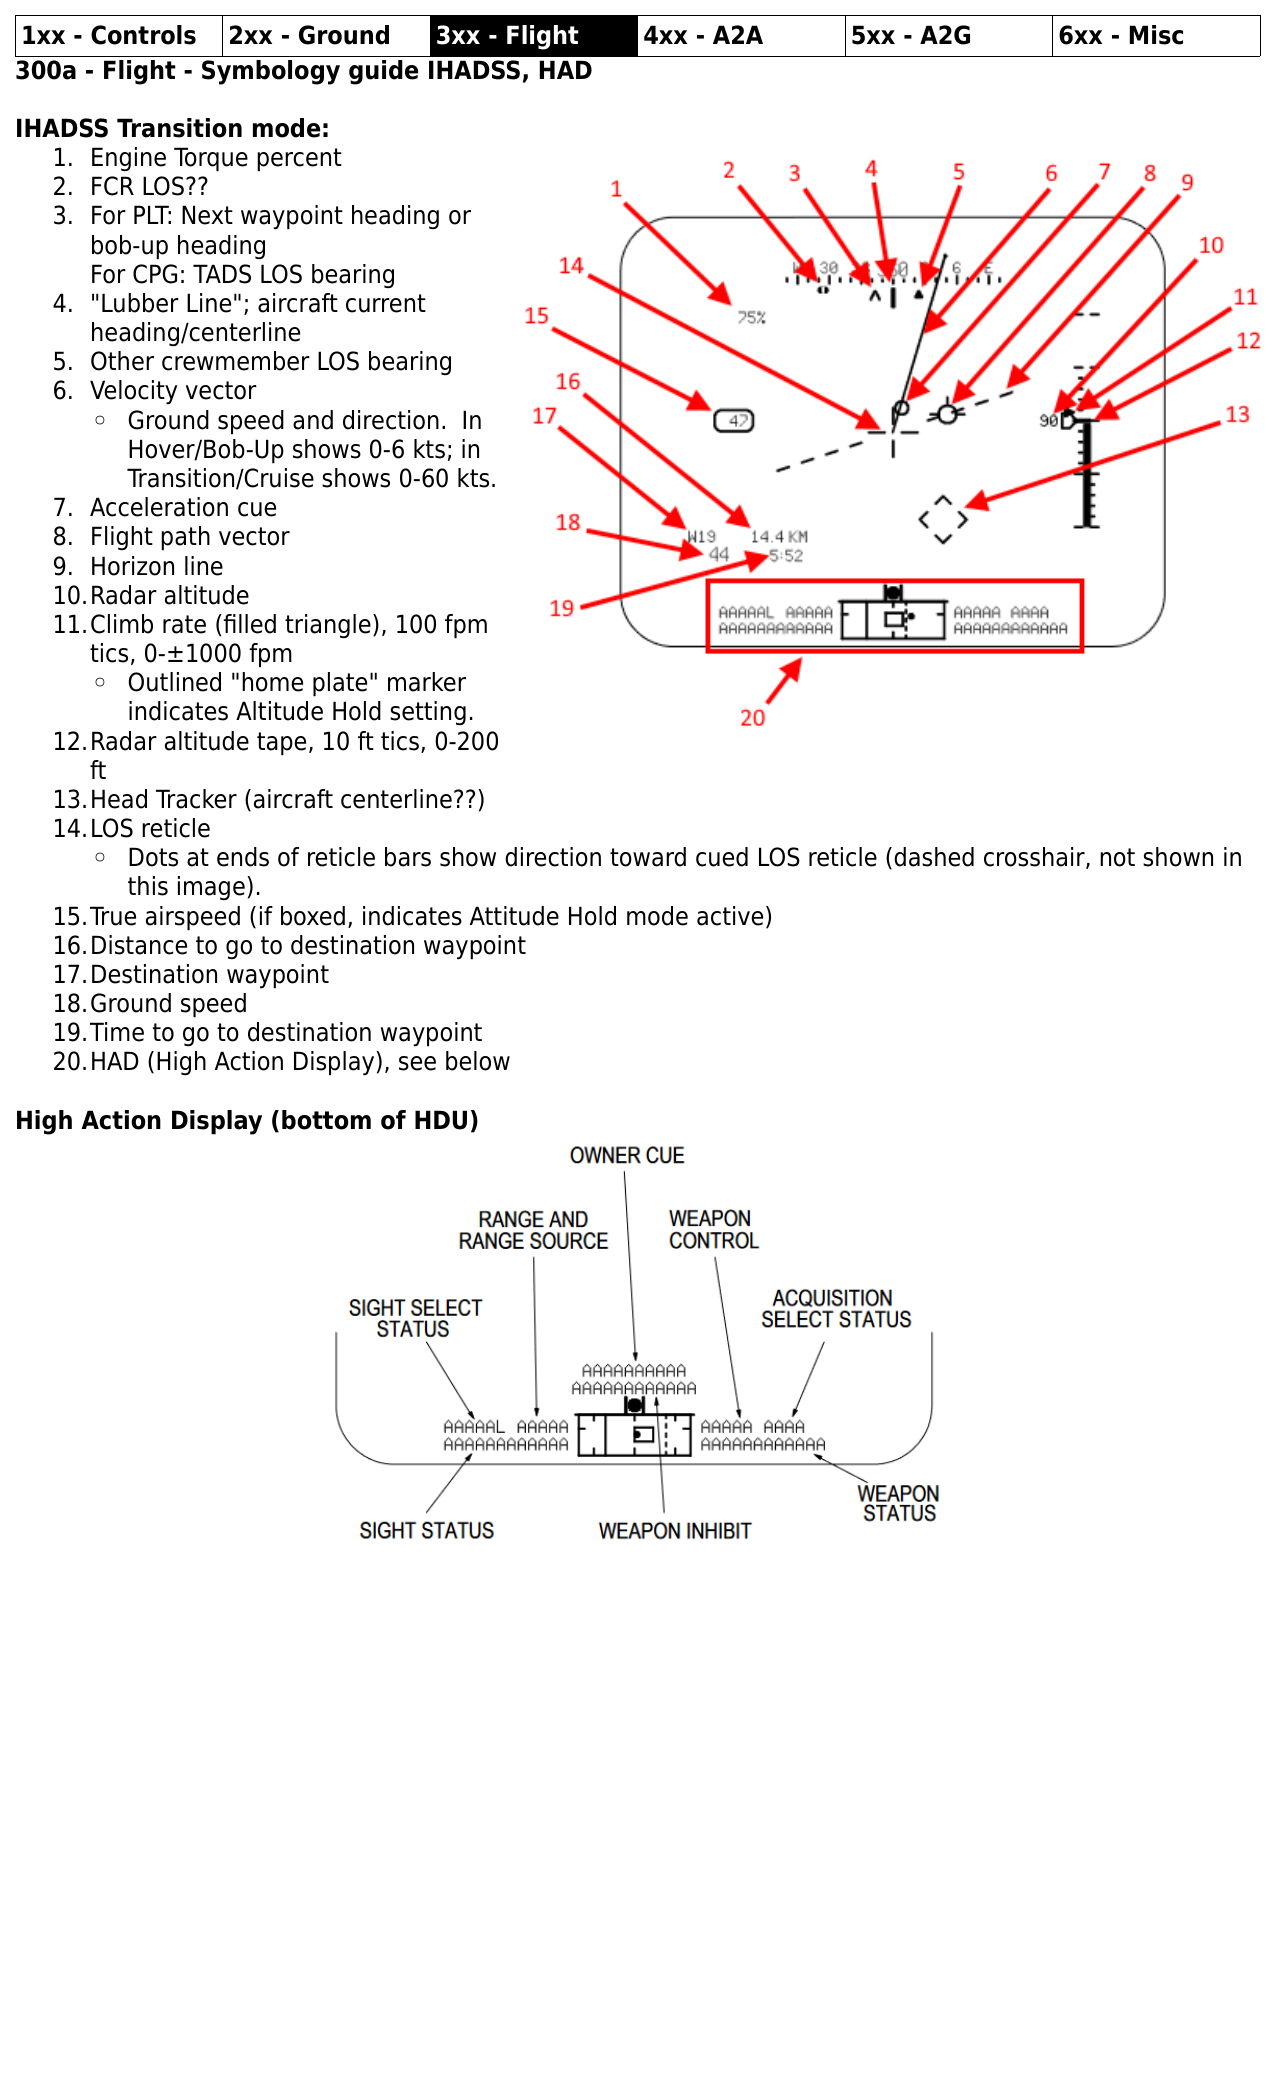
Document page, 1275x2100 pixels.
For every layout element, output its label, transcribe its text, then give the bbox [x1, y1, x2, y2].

list Other crewmember LOS bearing [52, 347, 518, 377]
list Horizon line [52, 552, 518, 581]
list Velocity vector [52, 377, 518, 406]
table_header 2xx - Ground [223, 16, 430, 56]
list HAD (High Action Display), see below [52, 1047, 1260, 1077]
text 300a - Flight - Symbology guide IHADSS, HAD [15, 57, 1260, 85]
list Dots at ends of reticle bars show direction toward cued LOS reticle (dashed crosshair, not shown in this image). [90, 843, 1260, 902]
list "Lubber Line"; aircraft current heading/centerline [52, 289, 518, 347]
table_header 4xx - A2A [638, 16, 845, 56]
list Acceleration cue [52, 493, 518, 522]
text IHADSS Transition mode: [15, 114, 1260, 143]
list Ground speed [52, 989, 1260, 1018]
list Radar altitude tape, 10 ft tics, 0-200 ft [52, 727, 1260, 785]
list Outlined "home plate" marker indicates Altitude Hold setting. [90, 668, 518, 727]
list For PLT: Next waypoint heading or bob-up heading [52, 202, 518, 260]
list LOS reticle [52, 814, 1260, 843]
table_header 5xx - A2G [846, 16, 1052, 56]
list Radar altitude [52, 581, 518, 610]
picture [518, 142, 1274, 740]
list Climb rate (filled triangle), 100 fpm tics, 0-±1000 fpm [52, 610, 518, 668]
list Destination waypoint [52, 960, 1260, 989]
list Engine Torque percent [52, 143, 518, 172]
list True airspeed (if boxed, indicates Attitude Hold mode active) [52, 902, 1260, 931]
text High Action Display (bottom of HDU) [15, 1106, 1260, 1135]
list For CPG: TADS LOS bearing [52, 260, 518, 289]
table_header 1xx - Controls [16, 16, 222, 56]
list Time to go to destination waypoint [52, 1018, 1260, 1047]
table_header 6xx - Misc [1053, 16, 1260, 56]
list Head Tracker (aircraft centerline??) [52, 785, 1260, 814]
list Flight path vector [52, 522, 518, 552]
list FCR LOS?? [52, 172, 518, 202]
list Distance to go to destination waypoint [52, 931, 1260, 960]
table_header 3xx - Flight [431, 16, 637, 56]
picture [326, 1135, 949, 1550]
list Ground speed and direction. In Hover/Bob-Up shows 0-6 kts; in Transition/Cruise shows 0-60 kts. [90, 406, 518, 493]
